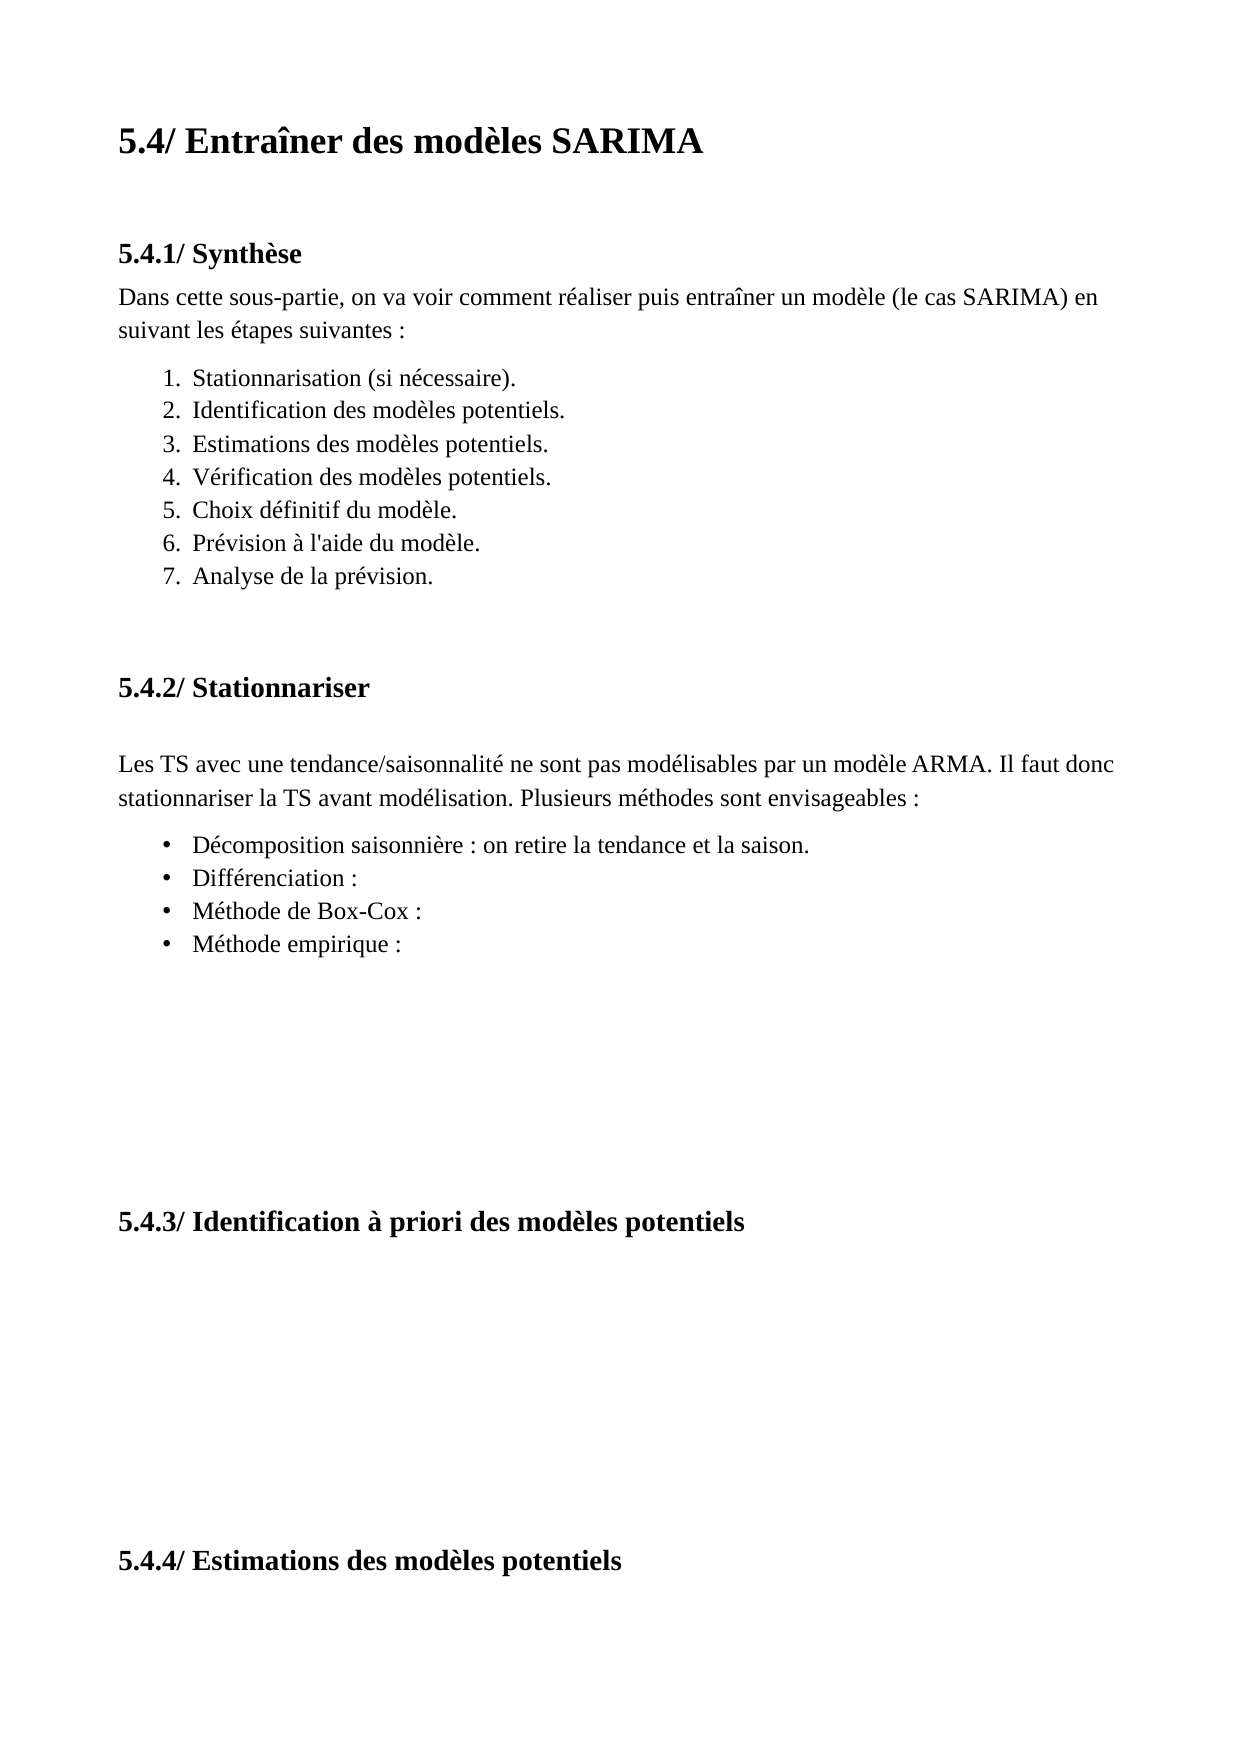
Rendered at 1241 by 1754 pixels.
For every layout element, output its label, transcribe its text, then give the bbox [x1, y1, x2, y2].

list Estimations des modèles potentiels. [162, 429, 1122, 457]
list Prévision à l'aide du modèle. [162, 528, 1122, 556]
list Analyse de la prévision. [162, 561, 1122, 589]
list Stationnarisation (si nécessaire). [162, 363, 1122, 391]
subtitle 5.4.2/ Stationnariser [118, 671, 1122, 704]
list Méthode de Box-Cox : [162, 896, 1122, 925]
subtitle 5.4.1/ Synthèse [118, 236, 1122, 269]
list Méthode empirique : [162, 929, 1122, 958]
subtitle 5.4/ Entraîner des modèles SARIMA [118, 118, 1122, 161]
list Choix définitif du modèle. [162, 495, 1122, 523]
list Identification des modèles potentiels. [162, 396, 1122, 424]
subtitle 5.4.3/ Identification à priori des modèles potentiels [118, 1204, 1122, 1238]
list Différenciation : [162, 863, 1122, 892]
text Les TS avec une tendance/saisonnalité ne sont pas modélisables par un modèle ARMA. Il faut donc stationnariser la TS avant modélisation. Plusieurs méthodes sont envisageables : [118, 749, 1122, 811]
text Dans cette sous-partie, on va voir comment réaliser puis entraîner un modèle (le cas SARIMA) en suivant les étapes suivantes : [118, 282, 1122, 344]
subtitle 5.4.4/ Estimations des modèles potentiels [118, 1543, 1122, 1577]
list Vérification des modèles potentiels. [162, 462, 1122, 490]
list Décomposition saisonnière : on retire la tendance et la saison. [162, 830, 1122, 859]
